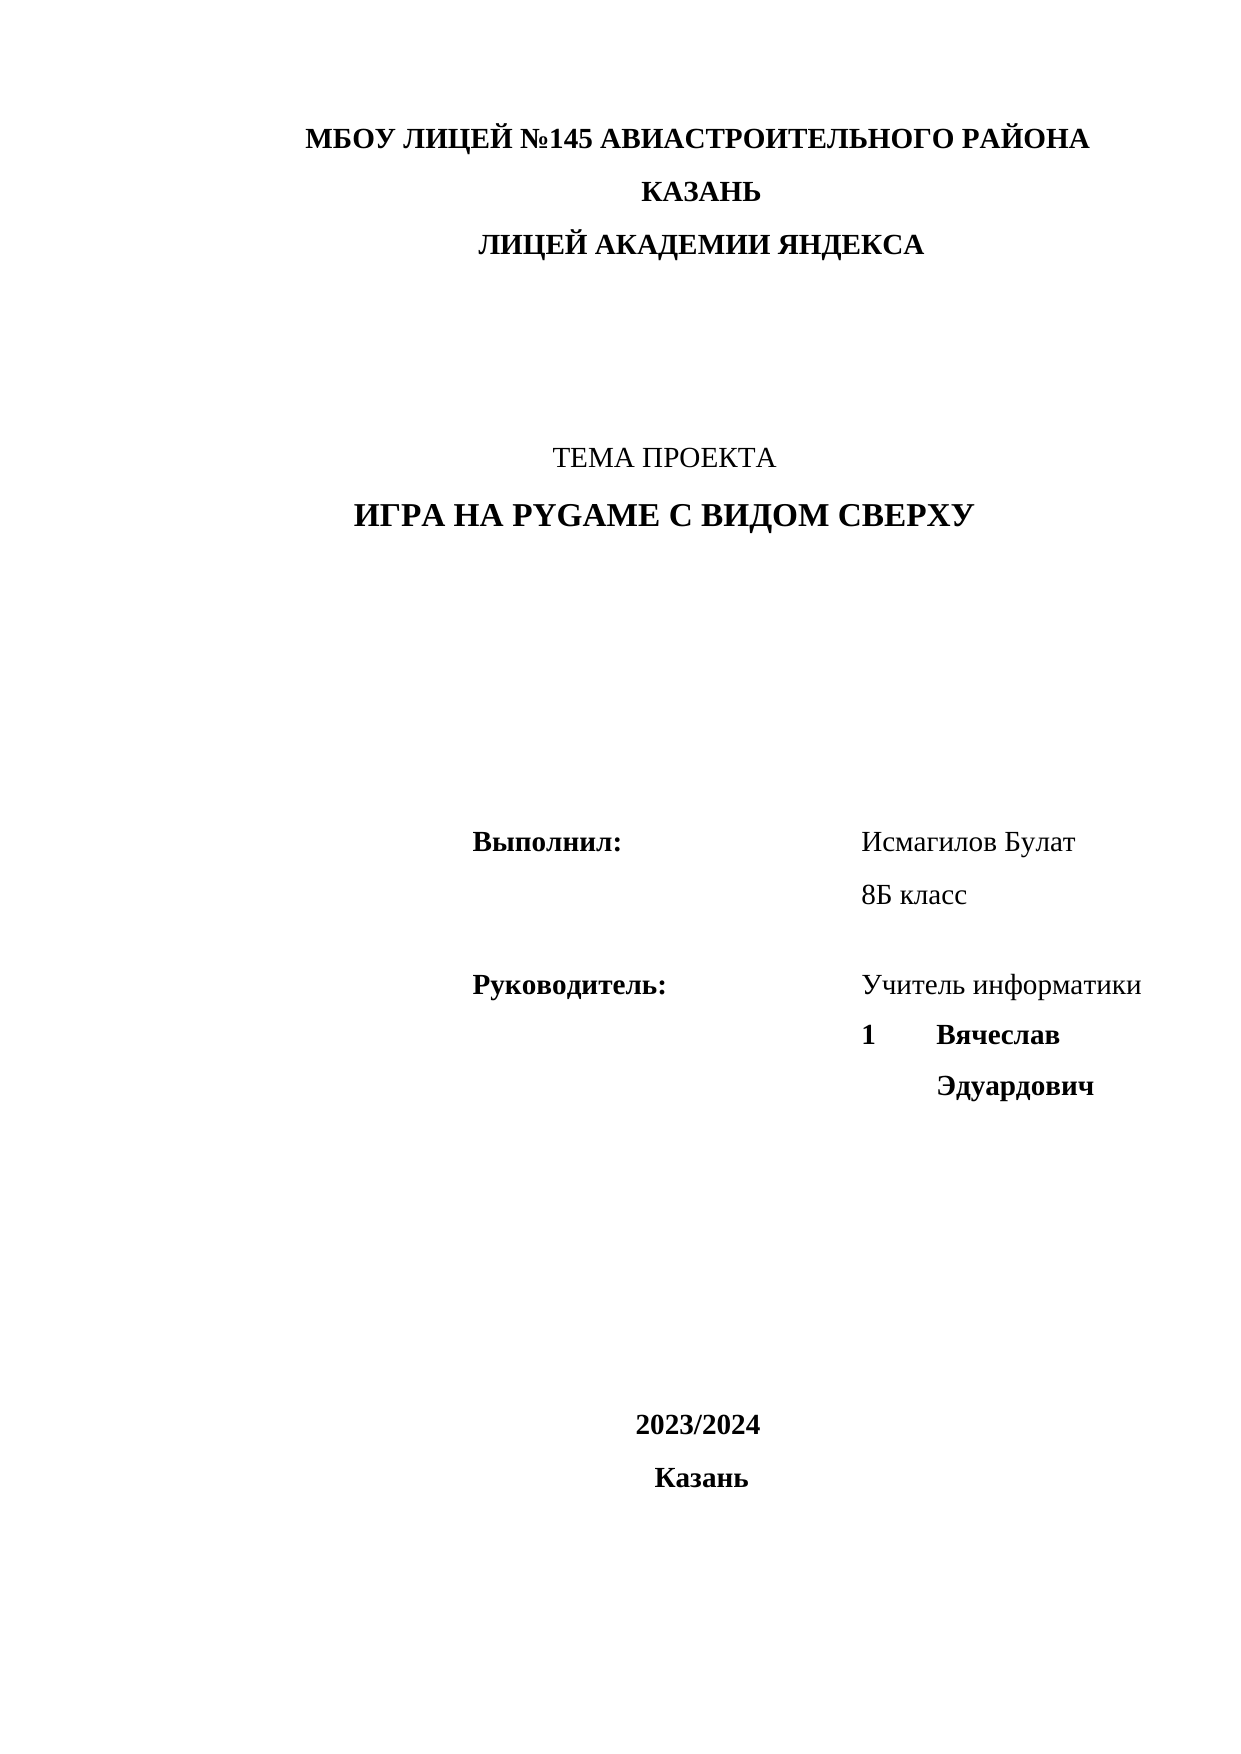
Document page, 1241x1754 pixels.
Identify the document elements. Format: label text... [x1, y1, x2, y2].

text Казань [177, 1460, 1152, 1494]
text 2023/2024 [177, 1407, 1152, 1440]
table_header Выполнил: [166, 821, 850, 964]
table_cell [166, 1101, 850, 1138]
text Лицей Академии Яндекса [177, 227, 1152, 261]
text КАЗАНЬ [177, 174, 1152, 208]
table_header Исмагилов Булат 8Б класс [850, 821, 1182, 964]
table_cell [850, 1101, 1182, 1138]
subtitle Игра на PyGame с видом сверху [177, 495, 1152, 533]
table_cell Учитель информатики Вячеслав Эдуардович [850, 964, 1182, 1101]
table_cell Руководитель: [166, 964, 850, 1101]
text МБОУ ЛИЦЕЙ №145 АВИАСТРОИТЕЛЬНОГО РАЙОНА [177, 121, 1152, 154]
text ТЕМА ПРОЕКТА [177, 440, 1152, 474]
